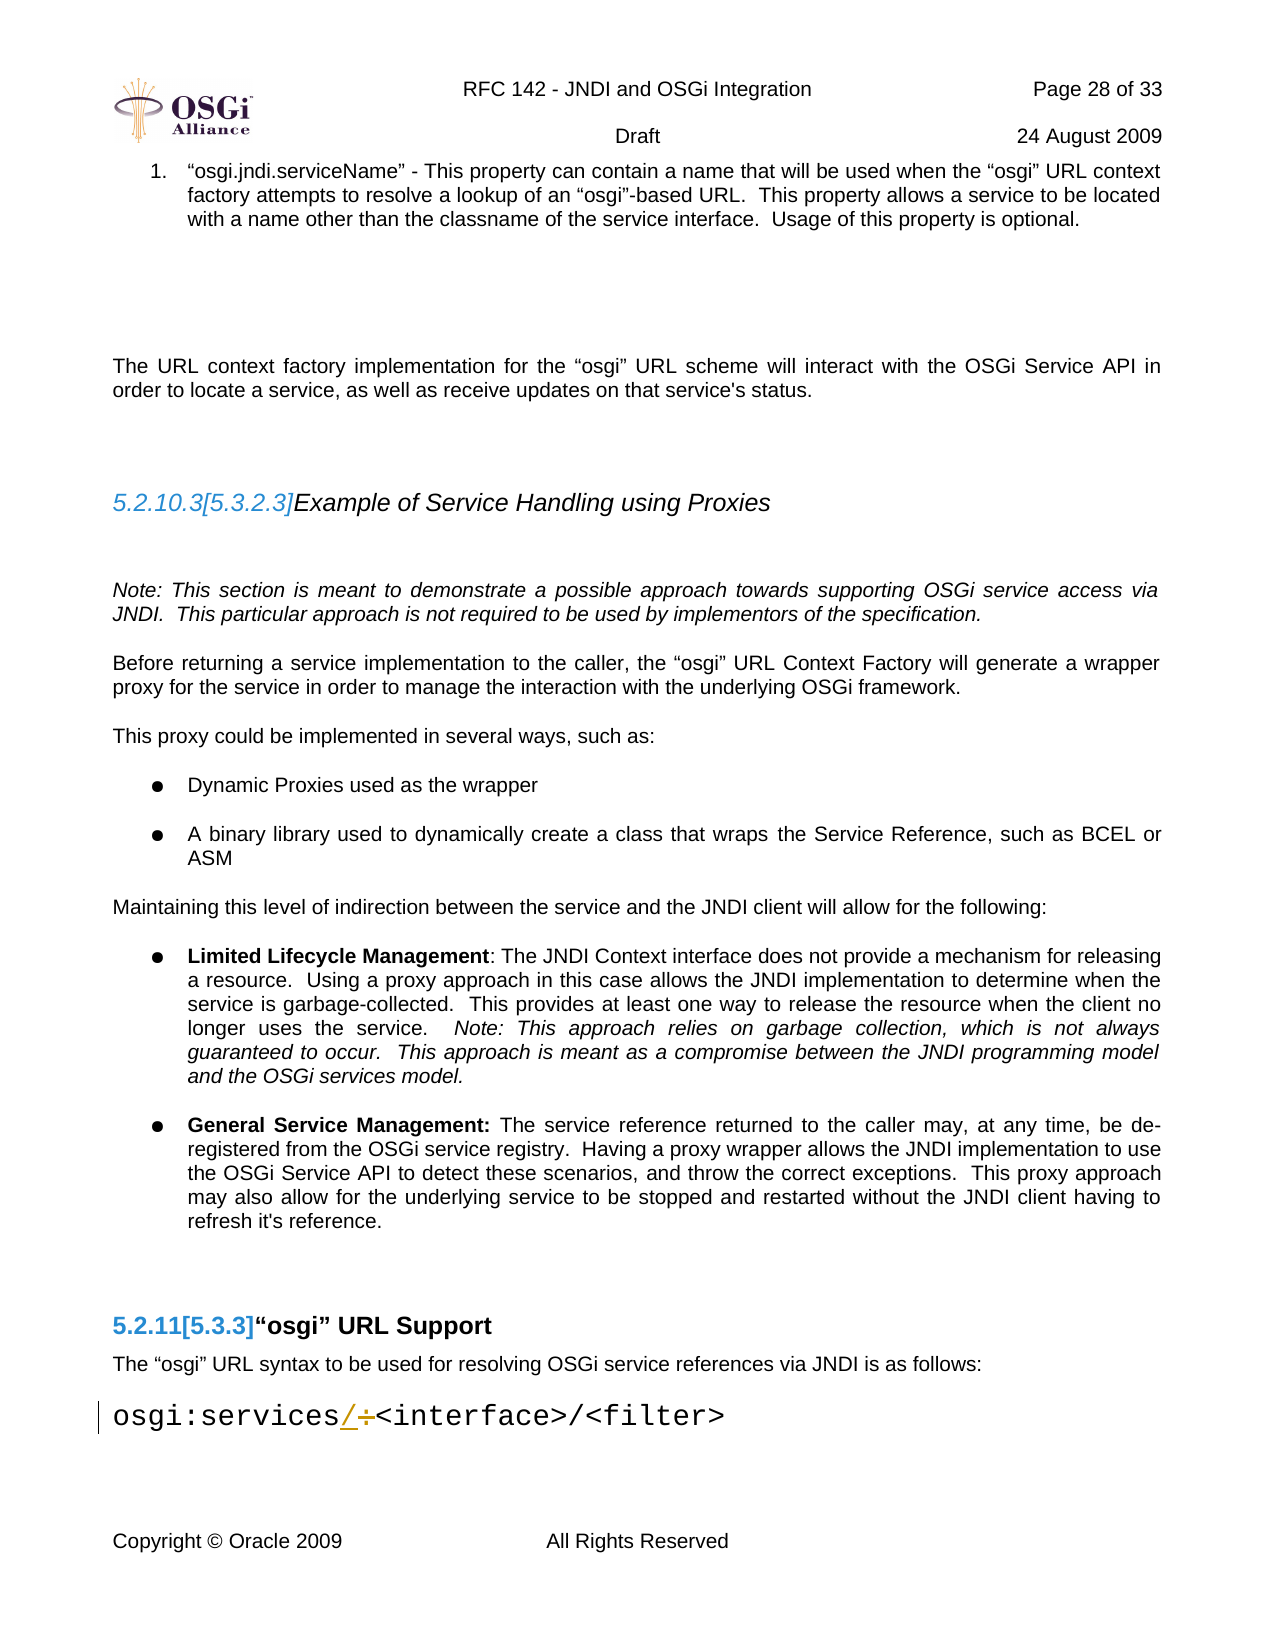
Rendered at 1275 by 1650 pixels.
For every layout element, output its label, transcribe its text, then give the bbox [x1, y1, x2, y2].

text Before returning a service implementation to the caller, the “osgi” URL Context Factory will generate a wrapper proxy for the service in order to manage the interaction with the underlying OSGi framework. [112, 651, 1162, 699]
text Note: This section is meant to demonstrate a possible approach towards supporting OSGi service access via JNDI. This particular approach is not required to be used by implementors of the specification. [112, 578, 1162, 626]
subtitle Example of Service Handling using Proxies [112, 488, 1162, 517]
text The “osgi” URL syntax to be used for resolving OSGi service references via JNDI is as follows: [112, 1352, 1162, 1376]
text Maintaining this level of indirection between the service and the JNDI client will allow for the following: [112, 895, 1162, 919]
list Limited Lifecycle Management: The JNDI Context interface does not provide a mechanism for releasing a resource. Using a proxy approach in this case allows the JNDI implementation to determine when the service is garbage-collected. This provides at least one way to release the resource when the client no longer uses the service. Note: This approach relies on garbage collection, which is not always guaranteed to occur. This approach is meant as a compromise between the JNDI programming model and the OSGi services model. [150, 944, 1162, 1088]
picture [114, 78, 254, 143]
list A binary library used to dynamically create a class that wraps the Service Reference, such as BCEL or ASM [150, 822, 1162, 870]
list Dynamic Proxies used as the wrapper [150, 773, 1162, 797]
text This proxy could be implemented in several ways, such as: [112, 724, 1162, 748]
list General Service Management: The service reference returned to the caller may, at any time, be de-registered from the OSGi service registry. Having a proxy wrapper allows the JNDI implementation to use the OSGi Service API to detect these scenarios, and throw the correct exceptions. This proxy approach may also allow for the underlying service to be stopped and restarted without the JNDI client having to refresh it's reference. [150, 1113, 1162, 1232]
text The URL context factory implementation for the “osgi” URL scheme will interact with the OSGi Service API in order to locate a service, as well as receive updates on that service's status. [112, 354, 1162, 402]
subtitle “osgi” URL Support [112, 1311, 1162, 1339]
text osgi:services/<interface>/<filter> [112, 1401, 1162, 1434]
list “osgi.jndi.serviceName” - This property can contain a name that will be used when the “osgi” URL context factory attempts to resolve a lookup of an “osgi”-based URL. This property allows a service to be located with a name other than the classname of the service interface. Usage of this property is optional. [150, 159, 1162, 231]
